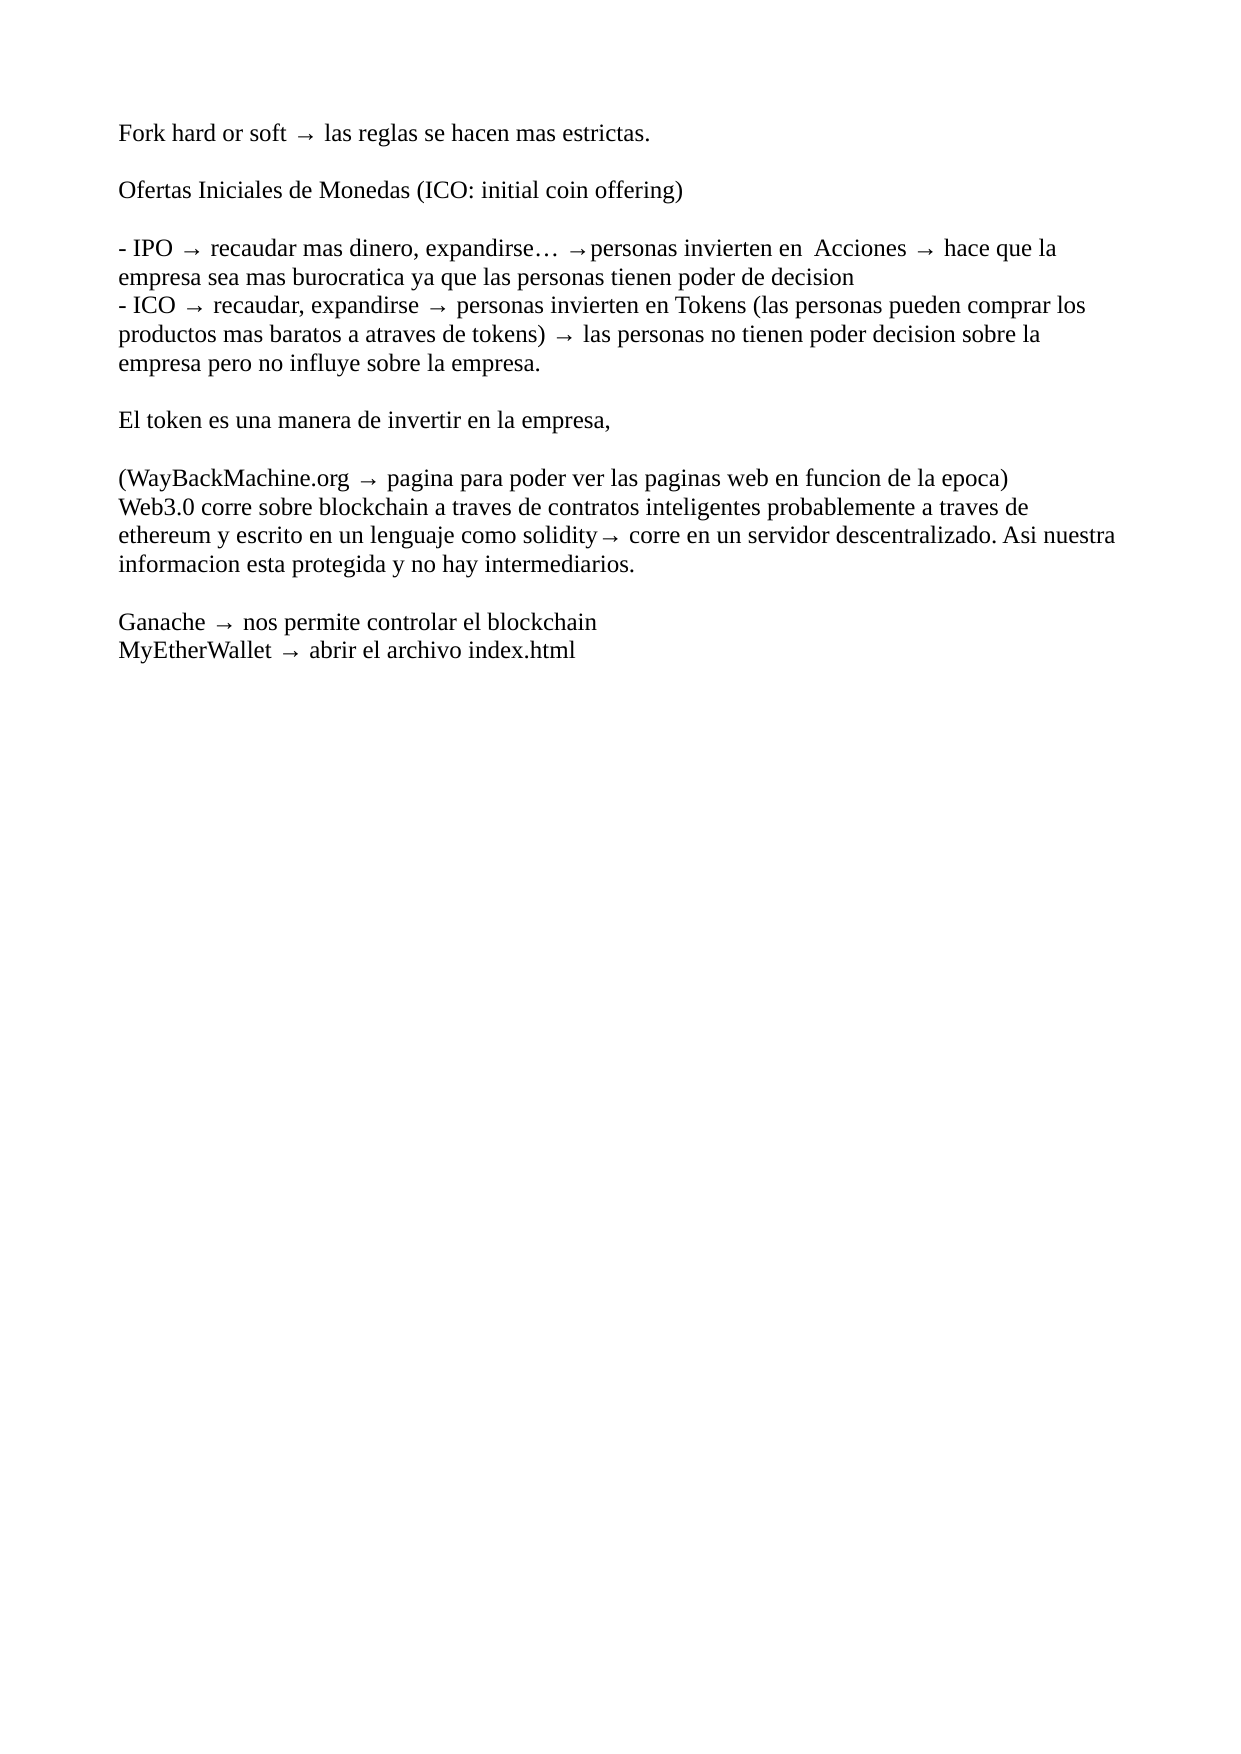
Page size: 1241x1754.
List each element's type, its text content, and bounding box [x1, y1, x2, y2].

text - ICO → recaudar, expandirse → personas invierten en Tokens (las personas pueden comprar los productos mas baratos a atraves de tokens) → las personas no tienen poder decision sobre la empresa pero no influye sobre la empresa. [118, 291, 1122, 377]
text MyEtherWallet → abrir el archivo index.html [118, 636, 1122, 664]
text Ganache → nos permite controlar el blockchain [118, 607, 1122, 636]
text (WayBackMachine.org → pagina para poder ver las paginas web en funcion de la epoca) [118, 463, 1122, 492]
text - IPO → recaudar mas dinero, expandirse… →personas invierten en Acciones → hace que la empresa sea mas burocratica ya que las personas tienen poder de decision [118, 233, 1122, 291]
text Web3.0 corre sobre blockchain a traves de contratos inteligentes probablemente a traves de ethereum y escrito en un lenguaje como solidity→ corre en un servidor descentralizado. Asi nuestra informacion esta protegida y no hay intermediarios. [118, 492, 1122, 578]
text Fork hard or soft → las reglas se hacen mas estrictas. [118, 118, 1122, 147]
text El token es una manera de invertir en la empresa, [118, 406, 1122, 434]
text Ofertas Iniciales de Monedas (ICO: initial coin offering) [118, 176, 1122, 204]
